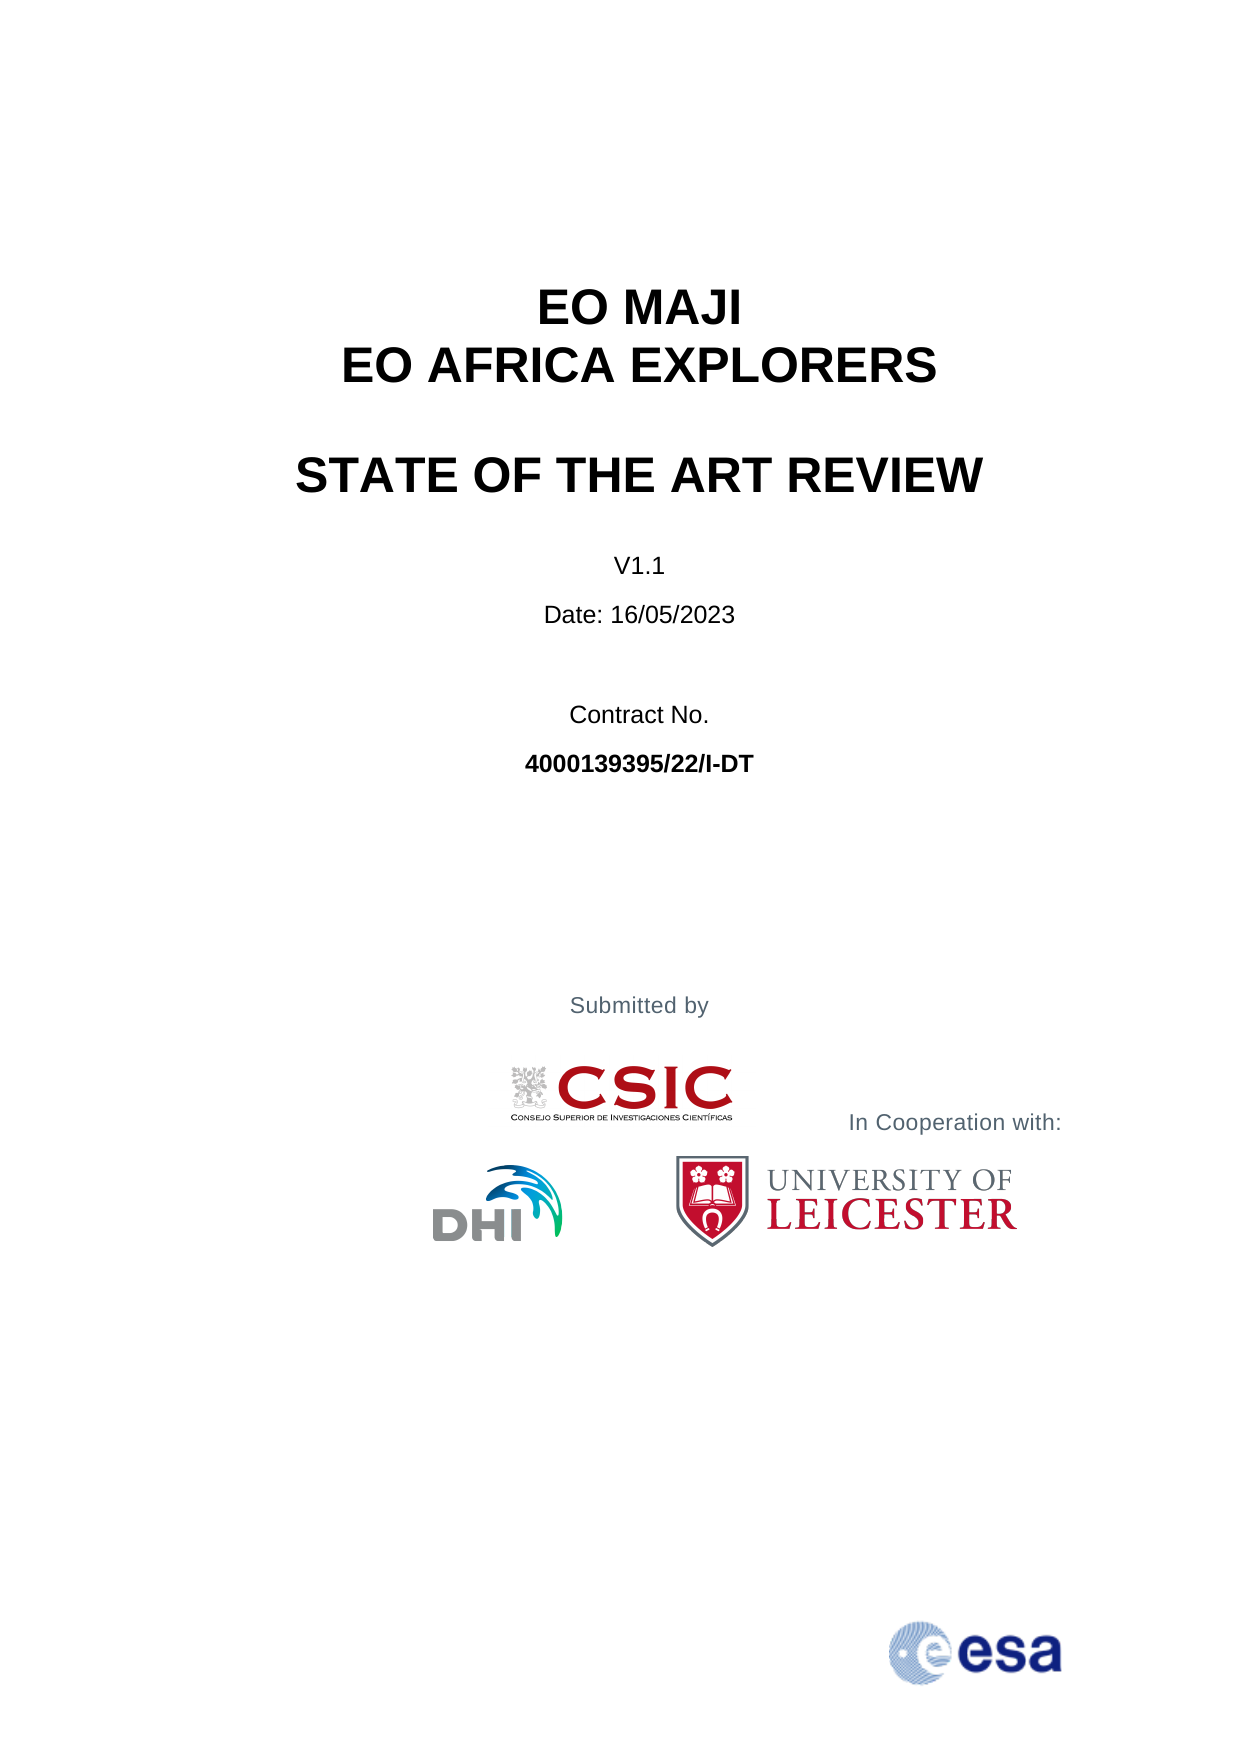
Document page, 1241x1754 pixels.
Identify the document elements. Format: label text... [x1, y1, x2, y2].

table_header In Cooperation with: [118, 1043, 1161, 1289]
text EO Africa explorers [118, 335, 1161, 393]
text Contract No. [118, 700, 1161, 728]
text State of The Art Review [118, 446, 1161, 503]
picture [487, 1055, 756, 1128]
picture [676, 1156, 1017, 1247]
text 4000139395/22/I-DT [118, 749, 1161, 778]
text Date: 16/05/2023 [118, 601, 1161, 629]
text V1.1 [118, 551, 1161, 580]
picture [889, 1616, 1062, 1691]
title Submitted by [118, 992, 1161, 1018]
picture [401, 1148, 594, 1249]
text EO MAJI [118, 278, 1161, 335]
